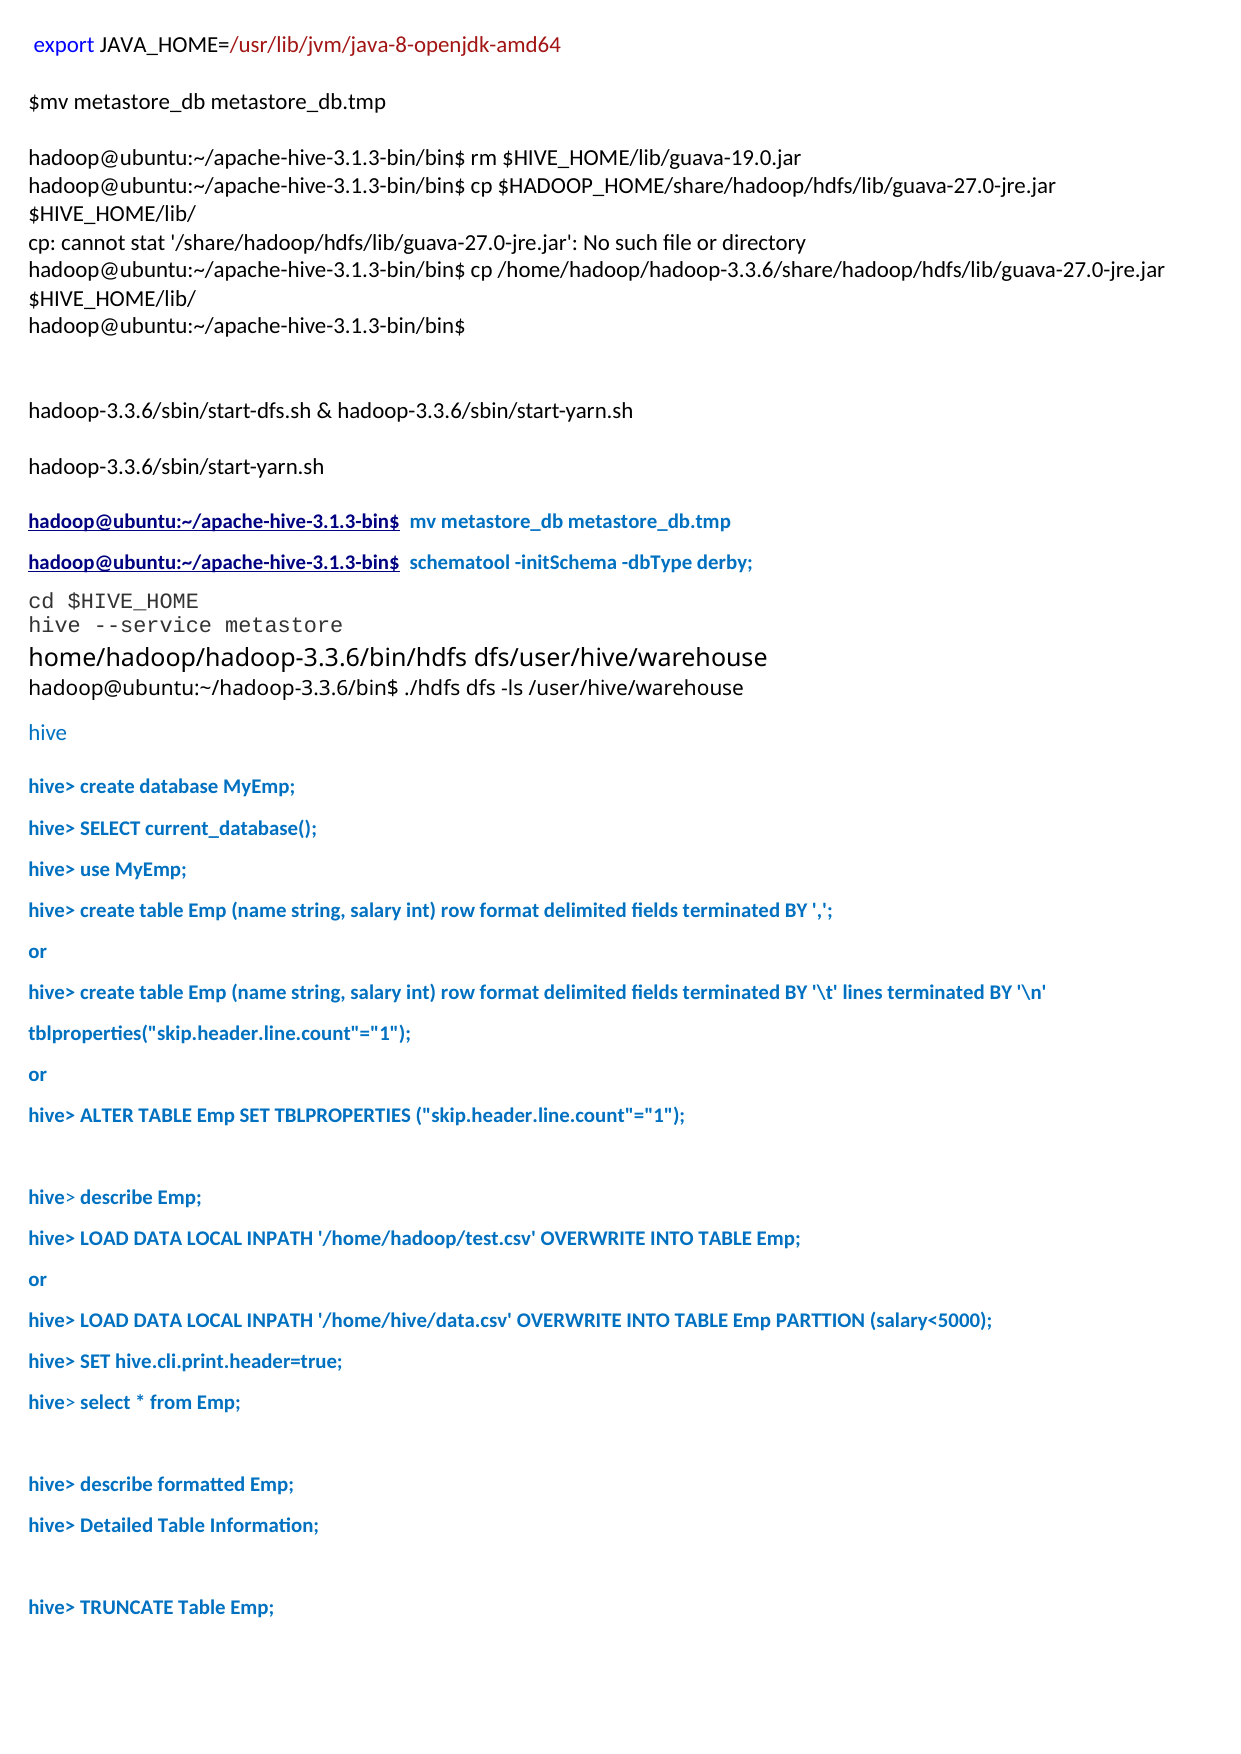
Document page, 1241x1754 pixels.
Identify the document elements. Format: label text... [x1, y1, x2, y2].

text or [28, 938, 1191, 963]
text home/hadoop/hadoop-3.3.6/bin/hdfs dfs/user/hive/warehouse [28, 639, 1191, 673]
text hive> Detailed Table Information; [28, 1512, 1191, 1538]
text hive> create database MyEmp; [28, 774, 1191, 799]
text hive> describe formatted Emp; [28, 1471, 1191, 1497]
text $mv metastore_db metastore_db.tmp [28, 87, 1191, 116]
text hadoop@ubuntu:~/apache-hive-3.1.3-bin$ mv metastore_db metastore_db.tmp [28, 508, 1191, 533]
text hadoop@ubuntu:~/apache-hive-3.1.3-bin/bin$ rm $HIVE_HOME/lib/guava-19.0.jar [28, 143, 1191, 172]
text cp: cannot stat '/share/hadoop/hdfs/lib/guava-27.0-jre.jar': No such file or directory [28, 228, 1191, 256]
text hive> SELECT current_database(); [28, 815, 1191, 840]
text hive> select * from Emp; [28, 1389, 1191, 1415]
text hive --service metastore [28, 615, 1191, 639]
text tblproperties("skip.header.line.count"="1"); [28, 1020, 1191, 1045]
text hive> create table Emp (name string, salary int) row format delimited fields terminated BY ','; [28, 897, 1191, 922]
text hive> LOAD DATA LOCAL INPATH '/home/hadoop/test.csv' OVERWRITE INTO TABLE Emp; [28, 1225, 1191, 1251]
text hive> ALTER TABLE Emp SET TBLPROPERTIES ("skip.header.line.count"="1"); [28, 1102, 1191, 1127]
text hive> create table Emp (name string, salary int) row format delimited fields terminated BY '\t' lines terminated BY '\n' [28, 979, 1191, 1004]
text hive> TRUNCATE Table Emp; [28, 1594, 1191, 1620]
text hadoop@ubuntu:~/apache-hive-3.1.3-bin/bin$ cp $HADOOP_HOME/share/hadoop/hdfs/lib/guava-27.0-jre.jar $HIVE_HOME/lib/ [28, 172, 1191, 228]
text hive> LOAD DATA LOCAL INPATH '/home/hive/data.csv' OVERWRITE INTO TABLE Emp PARTTION (salary<5000); [28, 1307, 1191, 1333]
text hadoop@ubuntu:~/apache-hive-3.1.3-bin/bin$ [28, 312, 1191, 340]
text export JAVA_HOME=/usr/lib/jvm/java-8-openjdk-amd64 [28, 28, 1191, 58]
text hadoop@ubuntu:~/apache-hive-3.1.3-bin$ schematool -initSchema -dbType derby; [28, 549, 1191, 574]
text or [28, 1061, 1191, 1086]
text hive> SET hive.cli.print.header=true; [28, 1348, 1191, 1374]
text cd $HIVE_HOME [28, 590, 1191, 615]
text hadoop@ubuntu:~/apache-hive-3.1.3-bin/bin$ cp /home/hadoop/hadoop-3.3.6/share/hadoop/hdfs/lib/guava-27.0-jre.jar $HIVE_HOME/lib/ [28, 256, 1191, 312]
text hive> use MyEmp; [28, 856, 1191, 881]
text or [28, 1266, 1191, 1292]
text hadoop@ubuntu:~/hadoop-3.3.6/bin$ ./hdfs dfs -ls /user/hive/warehouse [28, 673, 1191, 702]
text hadoop-3.3.6/sbin/start-yarn.sh [28, 452, 1191, 480]
text hive> describe Emp; [28, 1184, 1191, 1209]
text hadoop-3.3.6/sbin/start-dfs.sh & hadoop-3.3.6/sbin/start-yarn.sh [28, 396, 1191, 424]
text hive [28, 718, 1191, 746]
